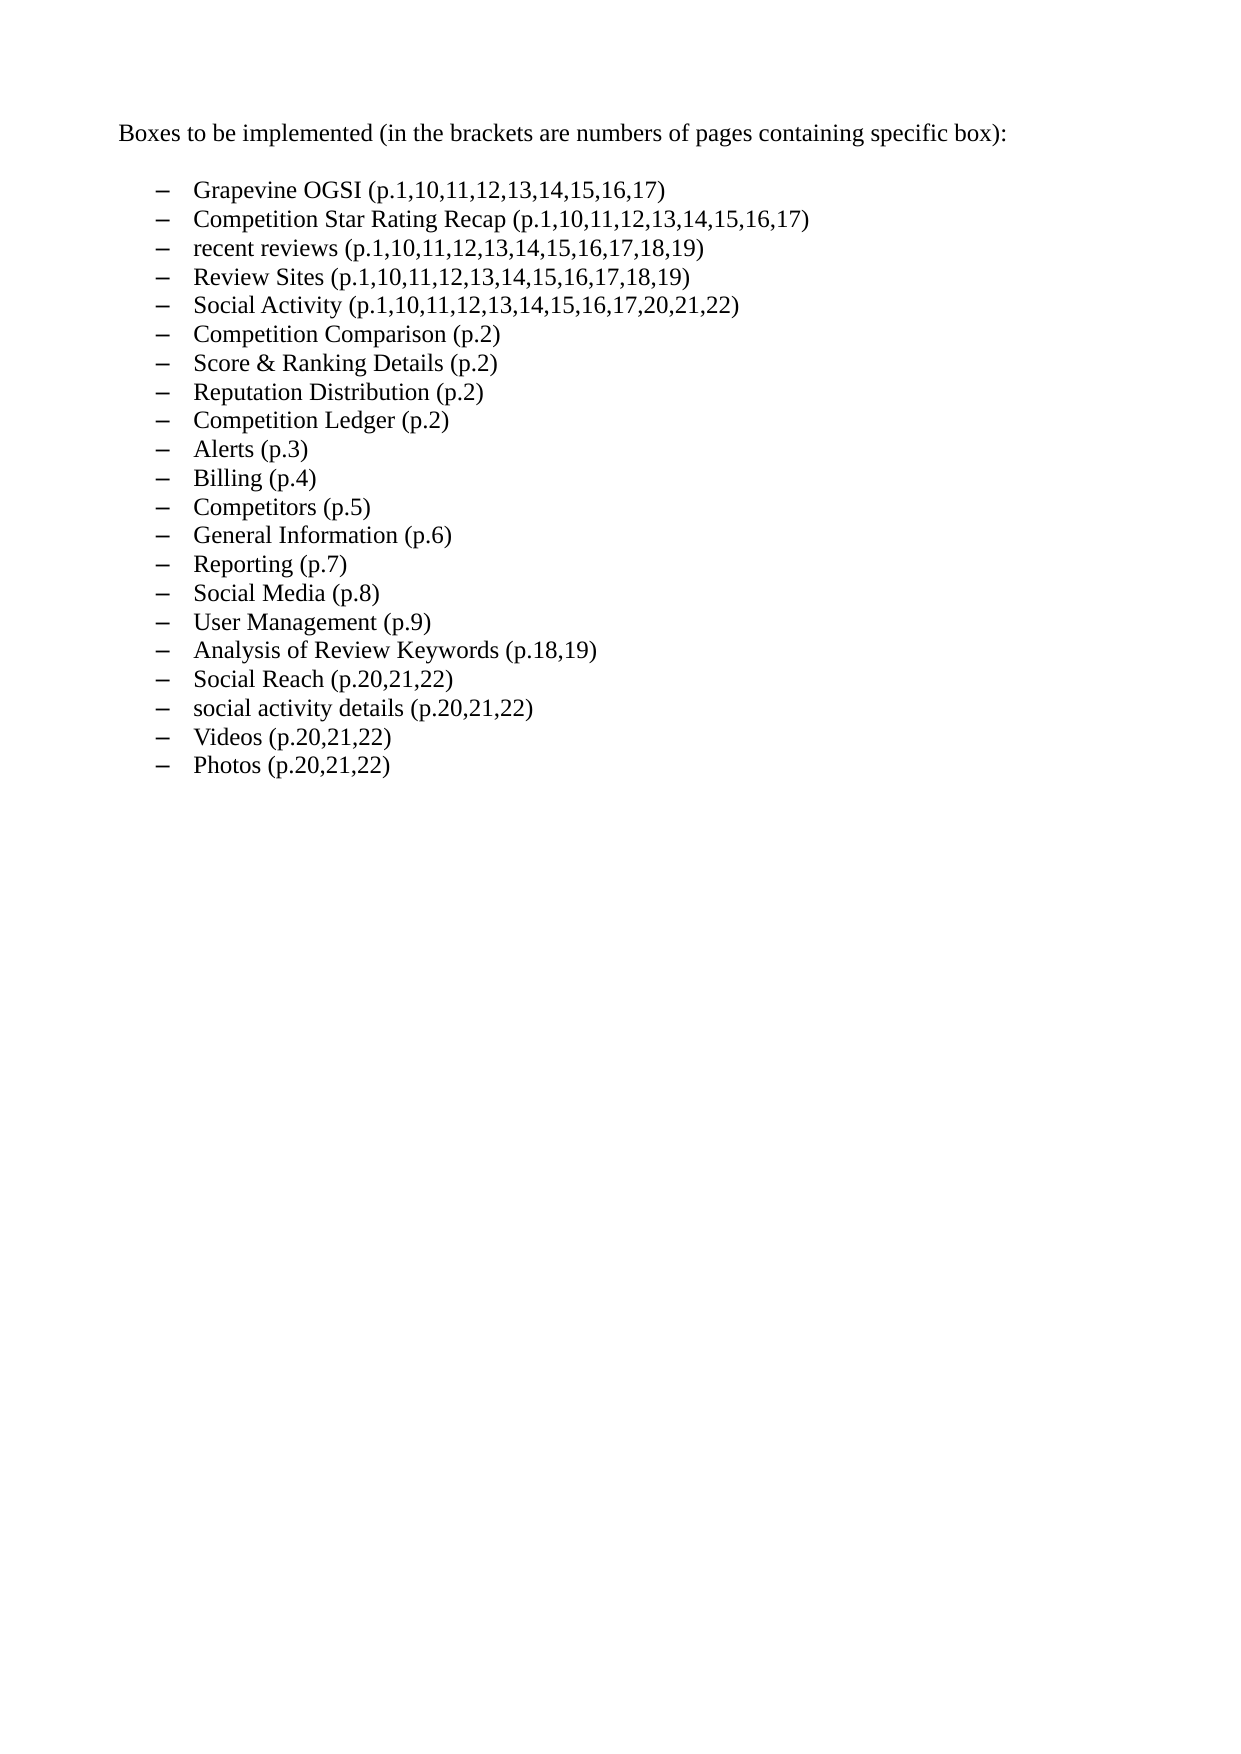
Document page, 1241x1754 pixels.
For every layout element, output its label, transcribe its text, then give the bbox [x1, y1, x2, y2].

list Reputation Distribution (p.2) [156, 377, 1122, 406]
list Social Media (p.8) [156, 578, 1122, 607]
list General Information (p.6) [156, 521, 1122, 549]
list Billing (p.4) [156, 463, 1122, 492]
list Competition Comparison (p.2) [156, 319, 1122, 348]
list recent reviews (p.1,10,11,12,13,14,15,16,17,18,19) [156, 233, 1122, 262]
list Review Sites (p.1,10,11,12,13,14,15,16,17,18,19) [156, 262, 1122, 291]
list Analysis of Review Keywords (p.18,19) [156, 636, 1122, 664]
list Competition Star Rating Recap (p.1,10,11,12,13,14,15,16,17) [156, 204, 1122, 233]
list Social Activity (p.1,10,11,12,13,14,15,16,17,20,21,22) [156, 291, 1122, 319]
list Videos (p.20,21,22) [156, 722, 1122, 751]
text Boxes to be implemented (in the brackets are numbers of pages containing specific box): [118, 118, 1122, 147]
list Competition Ledger (p.2) [156, 406, 1122, 434]
list Social Reach (p.20,21,22) [156, 664, 1122, 693]
list Competitors (p.5) [156, 492, 1122, 521]
list User Management (p.9) [156, 607, 1122, 636]
list Photos (p.20,21,22) [156, 751, 1122, 779]
list Alerts (p.3) [156, 434, 1122, 463]
list social activity details (p.20,21,22) [156, 693, 1122, 722]
list Score & Ranking Details (p.2) [156, 348, 1122, 377]
list Reporting (p.7) [156, 549, 1122, 578]
list Grapevine OGSI (p.1,10,11,12,13,14,15,16,17) [156, 176, 1122, 204]
